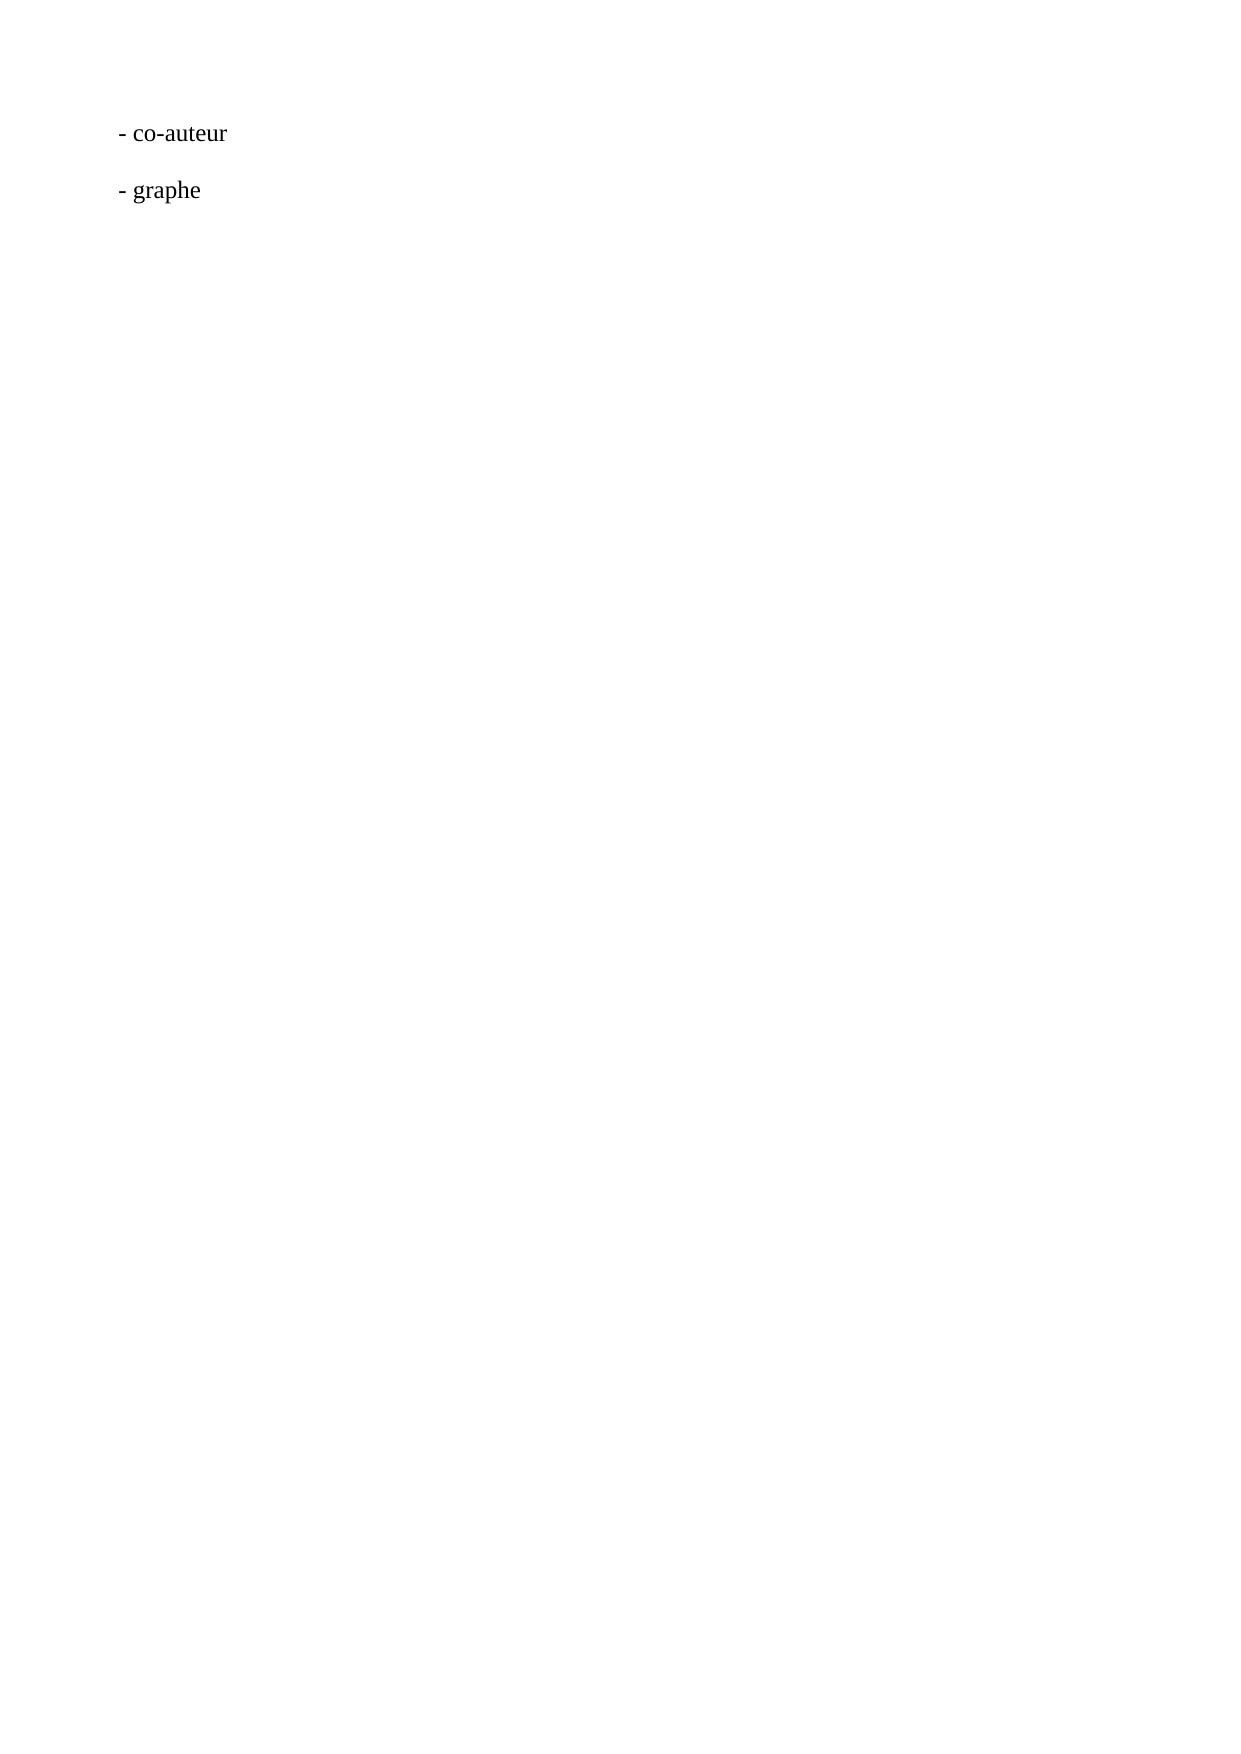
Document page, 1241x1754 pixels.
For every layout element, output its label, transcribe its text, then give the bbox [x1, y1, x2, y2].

text - co-auteur [118, 118, 1122, 147]
text - graphe [118, 176, 1122, 204]
